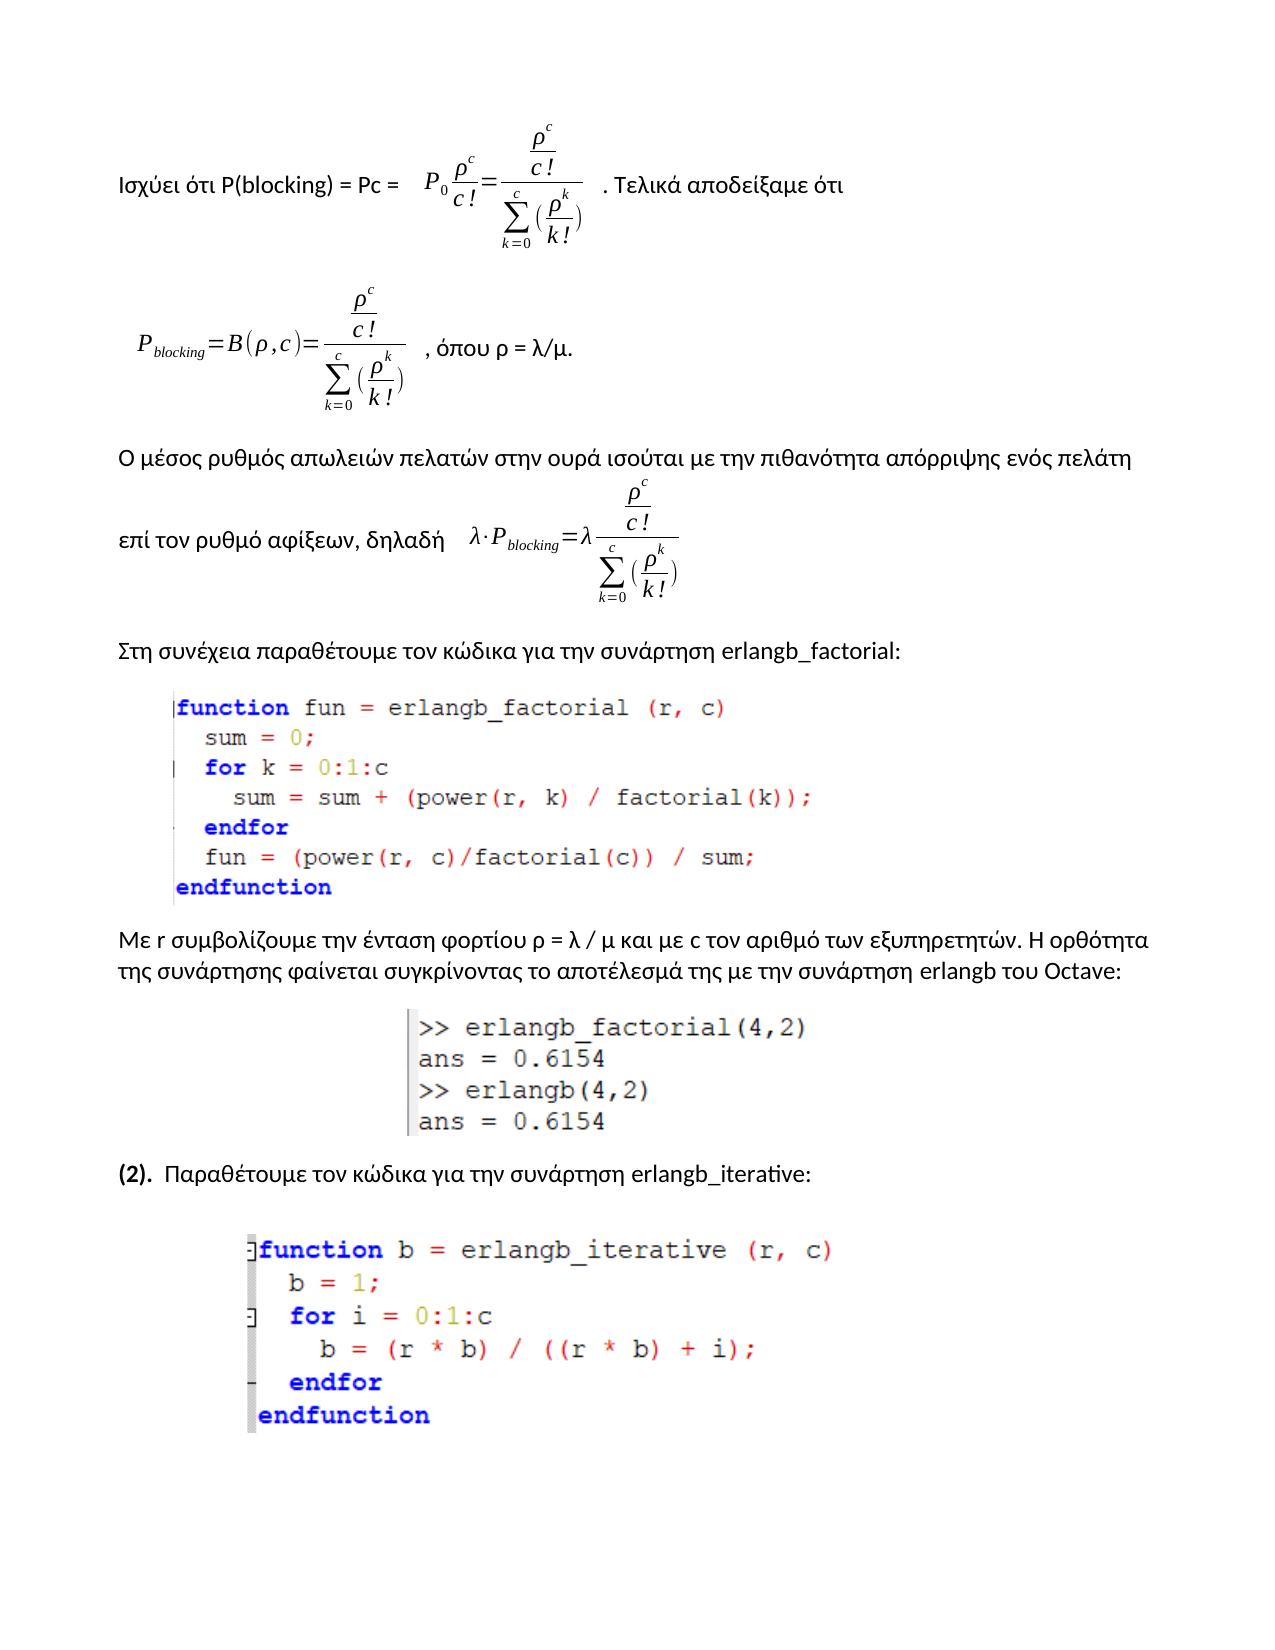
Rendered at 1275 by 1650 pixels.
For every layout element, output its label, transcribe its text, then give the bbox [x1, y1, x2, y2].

text Στη συνέχεια παραθέτουμε τον κώδικα για την συνάρτηση erlangb_factorial: [118, 635, 1157, 666]
text , όπου ρ = λ/μ. [118, 280, 1157, 414]
picture [247, 1234, 881, 1433]
text Ισχύει ότι P(blocking) = Pc = . Τελικά αποδείξαμε ότι [118, 118, 1157, 252]
picture [173, 691, 830, 906]
picture [406, 1009, 817, 1136]
text Ο μέσος ρυθμός απωλειών πελατών στην ουρά ισούται με την πιθανότητα απόρριψης ενός πελάτη επί τον ρυθμό αφίξεων, δηλαδή [118, 442, 1157, 606]
text (2). Παραθέτουμε τον κώδικα για την συνάρτηση erlangb_iterative: [118, 1158, 1157, 1188]
text Με r συμβολίζουμε την ένταση φορτίου ρ = λ / μ και με c τον αριθμό των εξυπηρετητών. Η ορθότητα της συνάρτησης φαίνεται συγκρίνοντας το αποτέλεσμά της με την συνάρτηση erlangb του Octave: [118, 924, 1157, 986]
